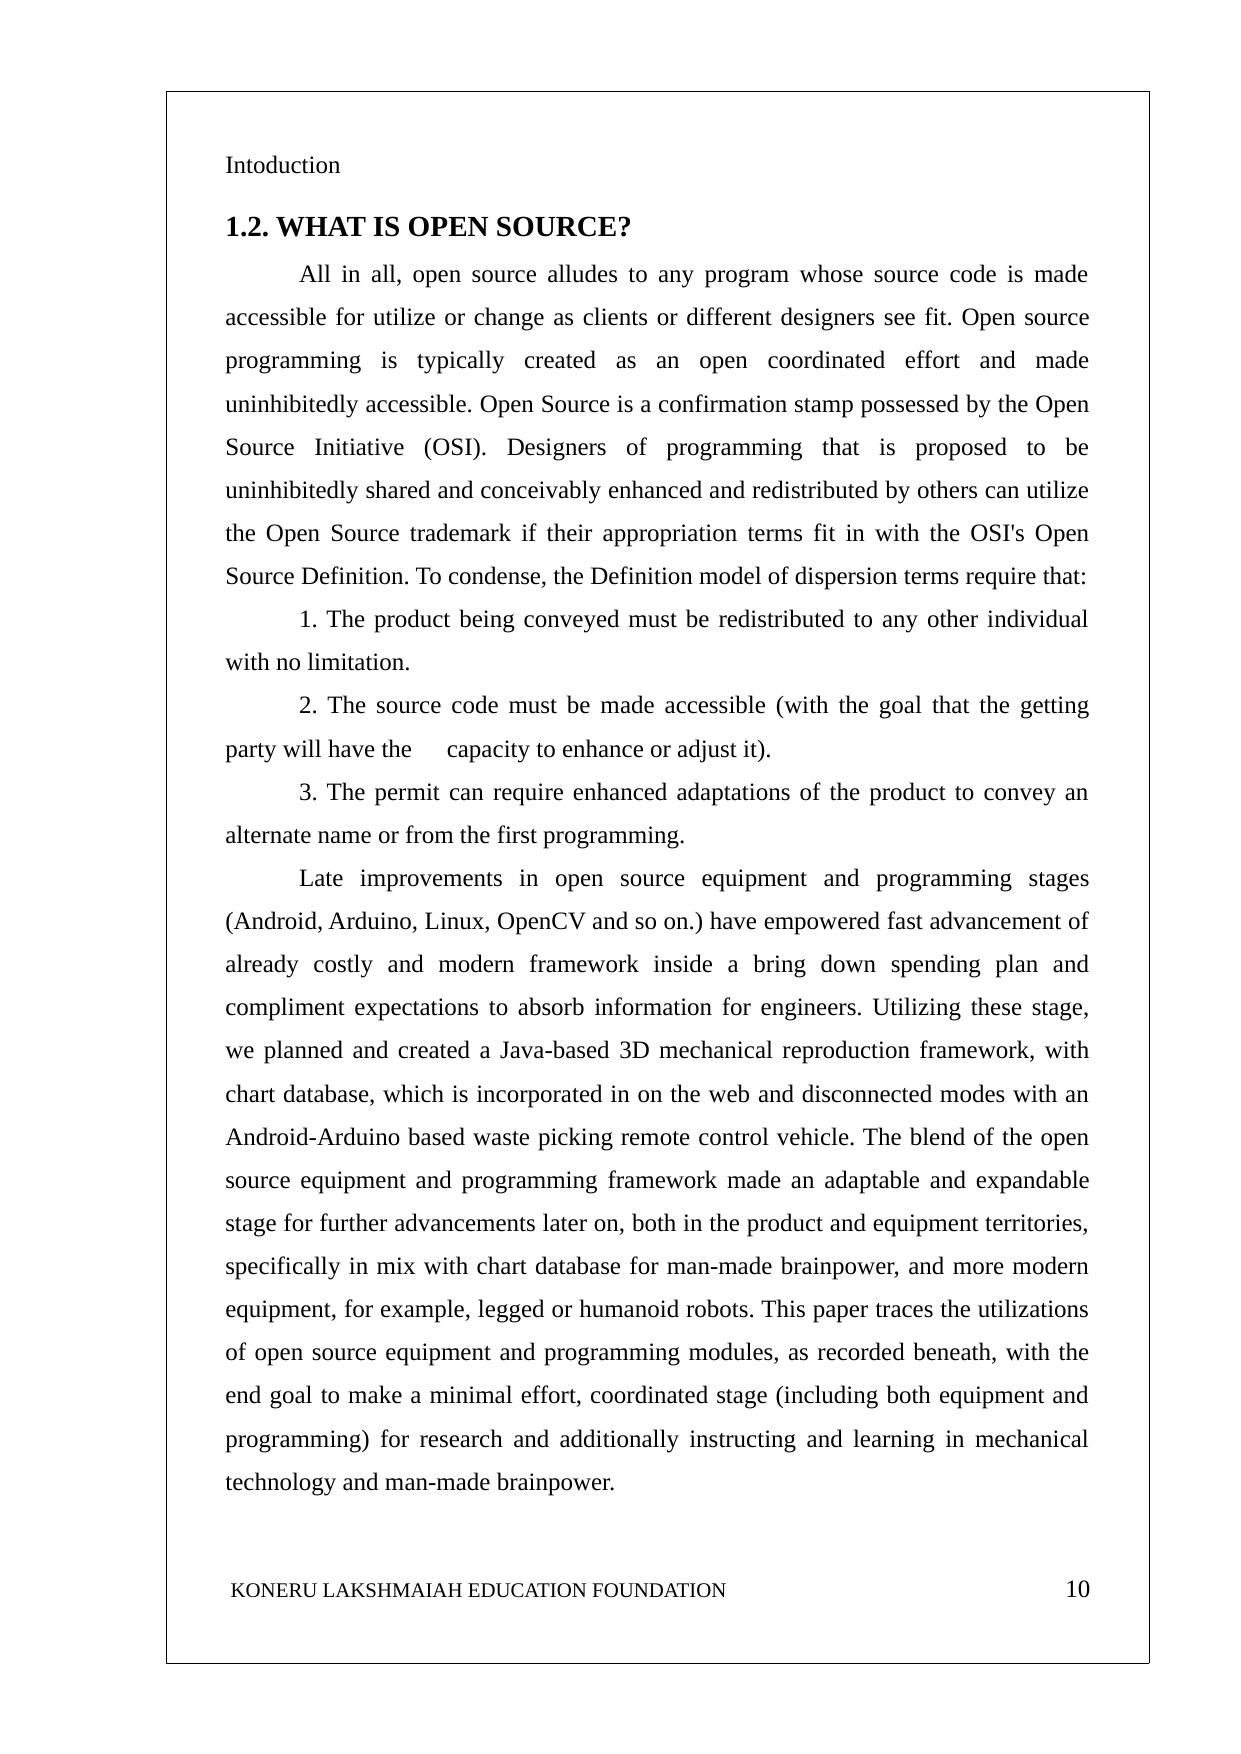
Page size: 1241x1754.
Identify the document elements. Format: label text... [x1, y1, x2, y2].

text 1. The product being conveyed must be redistributed to any other individual with no limitation. [225, 604, 1090, 676]
text 3. The permit can require enhanced adaptations of the product to convey an alternate name or from the first programming. [225, 777, 1090, 849]
text 2. The source code must be made accessible (with the goal that the getting party will have the capacity to enhance or adjust it). [225, 691, 1090, 762]
text 1.2. WHAT IS OPEN SOURCE? [225, 209, 1090, 243]
text Late improvements in open source equipment and programming stages (Android, Arduino, Linux, OpenCV and so on.) have empowered fast advancement of already costly and modern framework inside a bring down spending plan and compliment expectations to absorb information for engineers. Utilizing these stage, we planned and created a Java-based 3D mechanical reproduction framework, with chart database, which is incorporated in on the web and disconnected modes with an Android-Arduino based waste picking remote control vehicle. The blend of the open source equipment and programming framework made an adaptable and expandable stage for further advancements later on, both in the product and equipment territories, specifically in mix with chart database for man-made brainpower, and more modern equipment, for example, legged or humanoid robots. This paper traces the utilizations of open source equipment and programming modules, as recorded beneath, with the end goal to make a minimal effort, coordinated stage (including both equipment and programming) for research and additionally instructing and learning in mechanical technology and man-made brainpower. [225, 863, 1090, 1496]
text All in all, open source alludes to any program whose source code is made accessible for utilize or change as clients or different designers see fit. Open source programming is typically created as an open coordinated effort and made uninhibitedly accessible. Open Source is a confirmation stamp possessed by the Open Source Initiative (OSI). Designers of programming that is proposed to be uninhibitedly shared and conceivably enhanced and redistributed by others can utilize the Open Source trademark if their appropriation terms fit in with the OSI's Open Source Definition. To condense, the Definition model of dispersion terms require that: [225, 259, 1090, 590]
